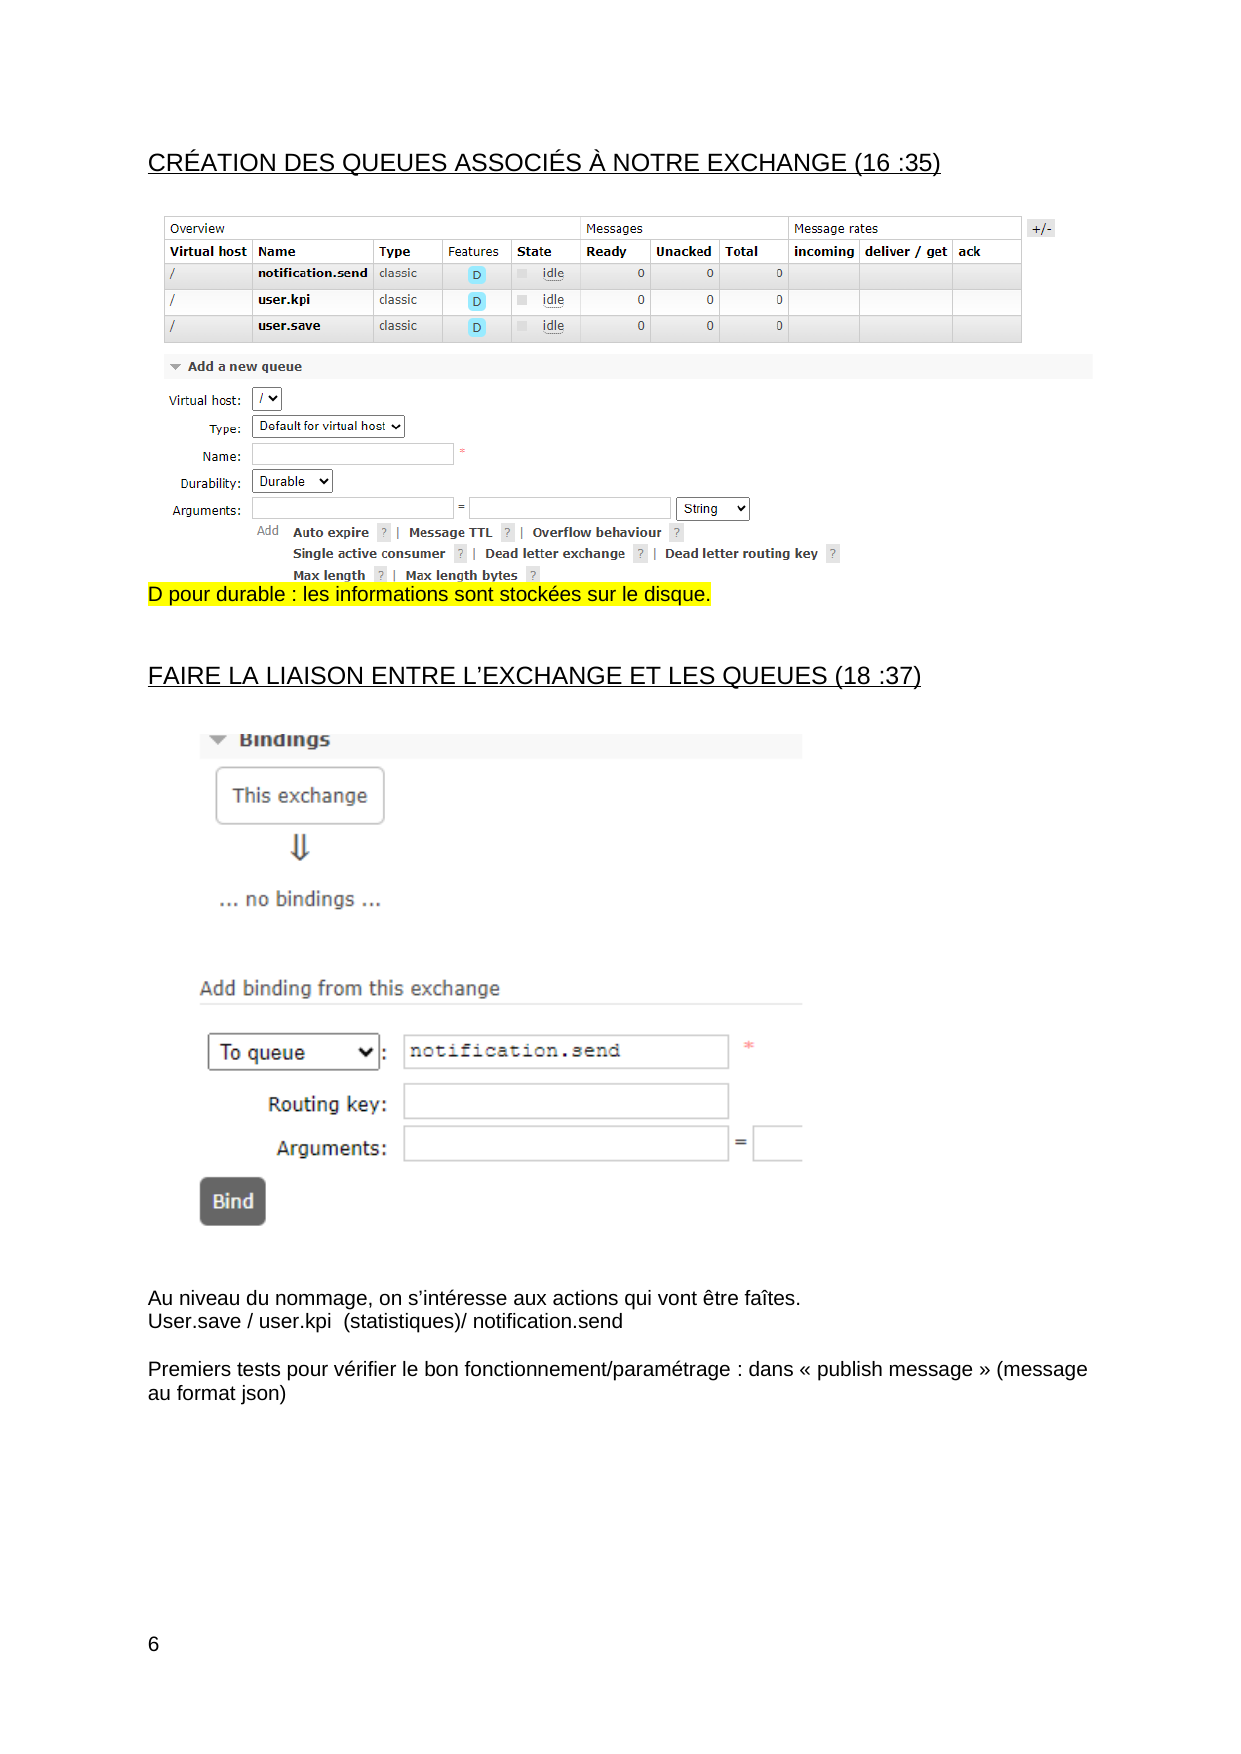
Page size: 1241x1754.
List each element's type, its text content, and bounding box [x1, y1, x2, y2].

picture [147, 734, 803, 1262]
text User.save / user.kpi (statistiques)/ notification.send [148, 1309, 1093, 1333]
subtitle Faire la liaison entre l’exchange et les queues (18 :37) [148, 661, 1093, 690]
text D pour durable : les informations sont stockées sur le disque. [148, 582, 1093, 606]
text Au niveau du nommage, on s’intéresse aux actions qui vont être faîtes. [148, 1285, 1093, 1309]
picture [147, 197, 1093, 582]
text Premiers tests pour vérifier le bon fonctionnement/paramétrage : dans « publish message » (message au format json) [148, 1357, 1093, 1405]
subtitle Création des queues associés à notre exchange (16 :35) [148, 148, 1093, 176]
